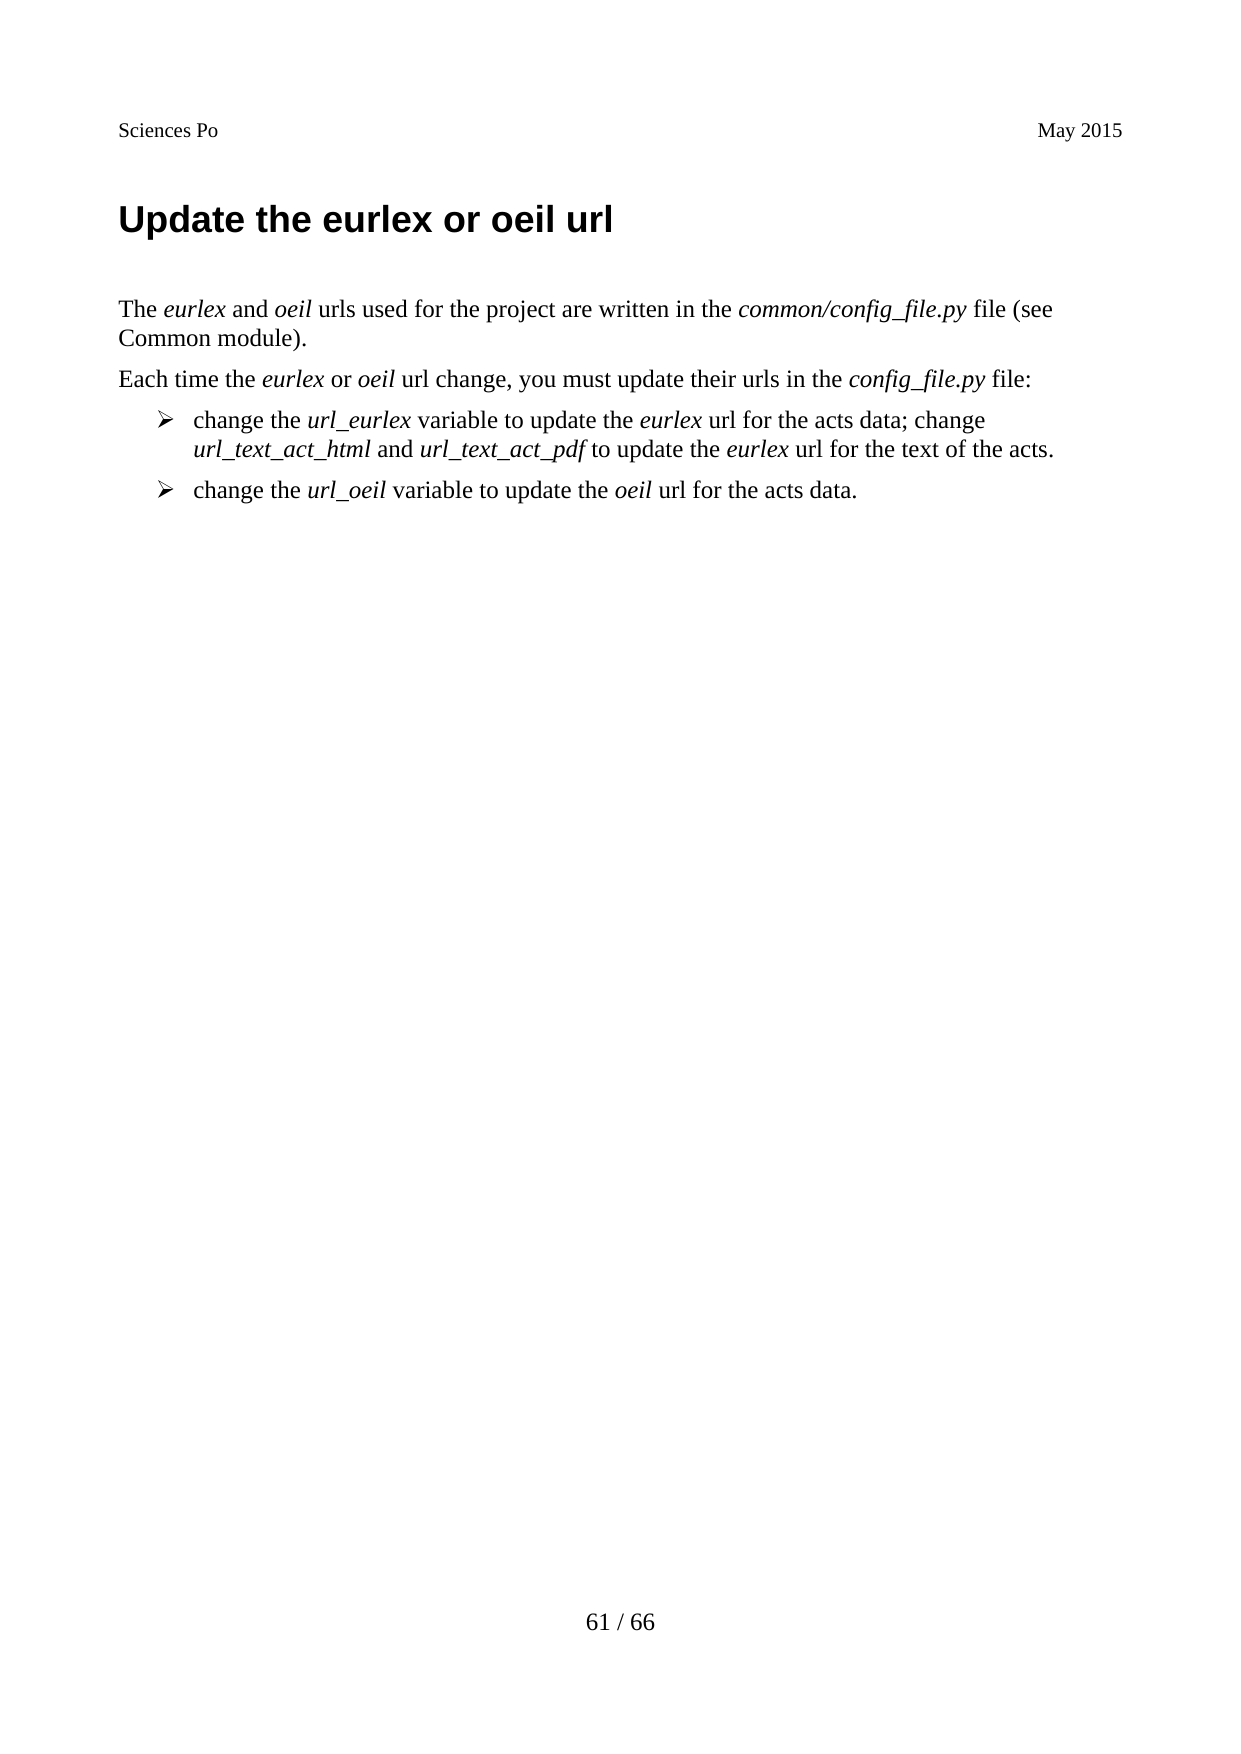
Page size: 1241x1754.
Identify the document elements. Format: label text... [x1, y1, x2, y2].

subtitle Update the eurlex or oeil url [118, 197, 1122, 240]
list change the url_oeil variable to update the oeil url for the acts data. [156, 475, 1122, 504]
list change the url_eurlex variable to update the eurlex url for the acts data; change url_text_act_html and url_text_act_pdf to update the eurlex url for the text of the acts. [156, 405, 1122, 463]
list Each time the eurlex or oeil url change, you must update their urls in the config_file.py file: [118, 364, 1122, 393]
text The eurlex and oeil urls used for the project are written in the common/config_file.py file (see Common module). [118, 294, 1122, 352]
